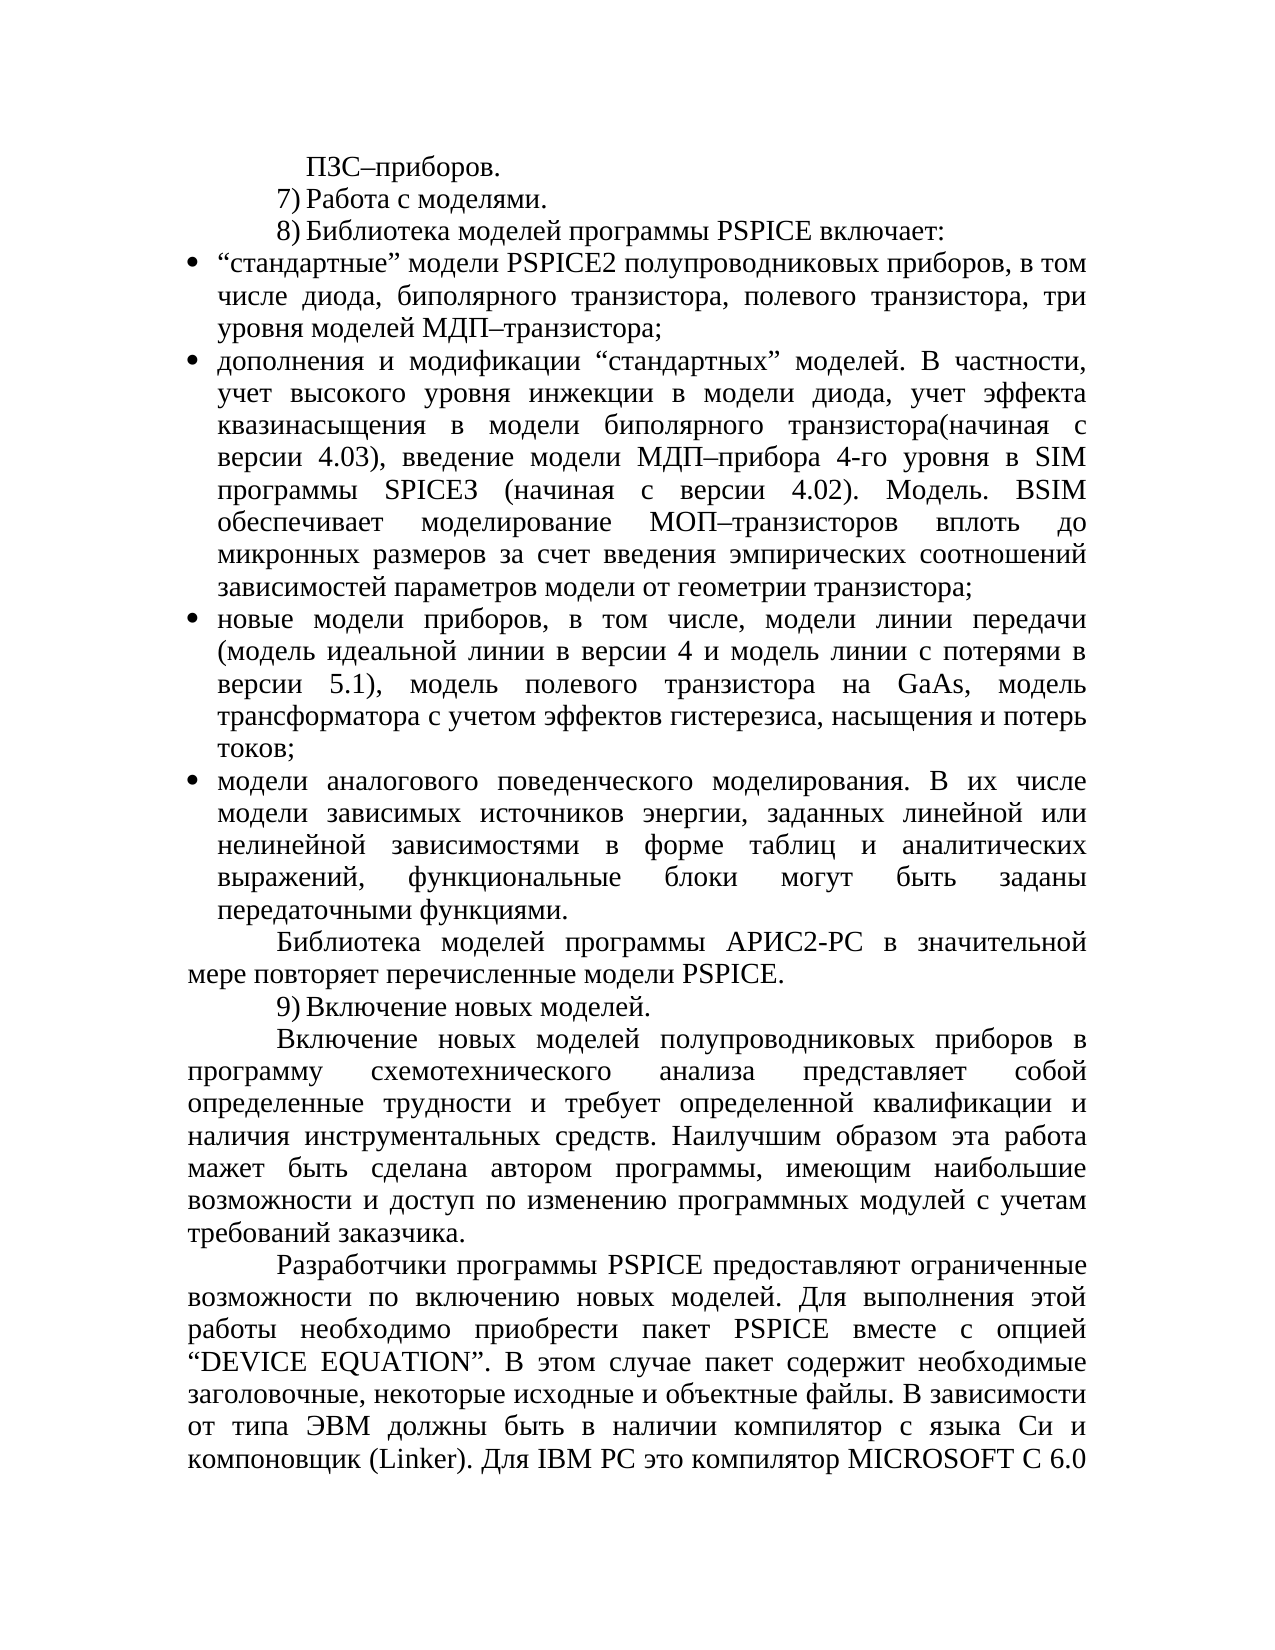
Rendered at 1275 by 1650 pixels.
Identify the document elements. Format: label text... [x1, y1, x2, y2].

list Работа с моделями. [276, 182, 1087, 214]
list дополнения и модификации “стандартных” моделей. В частности, учет высокого уровня инжекции в модели диода, учет эффекта квазинасыщения в модели биполярного транзистора(начиная с версии 4.03), введение модели МДП–прибора 4-го уровня в SIM программы SPICEЗ (начиная с версии 4.02). Модель. BSIM обеспечивает моделирование МОП–транзисторов вплоть до микронных размеров за счет введения эмпирических соотношений зависимостей параметров модели от геометрии транзистора; [187, 344, 1087, 602]
list модели аналогового поведенческого моделирования. В их числе модели зависимых источников энергии, заданных линейной или нелинейной зависимостями в форме таблиц и аналитических выражений, функциональные блоки могут быть заданы передаточными функциями. [187, 764, 1087, 925]
text Включение новых моделей полупроводниковых приборов в программу схемотехнического анализа представляет собой определенные трудности и требует определенной квалификации и наличия инструментальных средств. Наилучшим образом эта работа мажет быть сделана автором программы, имеющим наибольшие возможности и доступ по изменению программных модулей с учетам требований заказчика. [187, 1022, 1087, 1248]
list ПЗС–приборов. [276, 150, 1087, 182]
list новые модели приборов, в том числе, модели линии передачи (модель идеальной линии в версии 4 и модель линии с потерями в версии 5.1), модель полевого транзистора на GaAs, модель трансформатора с учетом эффектов гистерезиса, насыщения и потерь токов; [187, 602, 1087, 764]
text Разработчики программы PSPICE предоставляют ограниченные возможности по включению новых моделей. Для выполнения этой работы необходимо приобрести пакет PSPICE вместе с опцией “DEVICE EQUATION”. В этом случае пакет содержит необходимые заголовочные, некоторые исходные и объектные файлы. В зависимости от типа ЭВМ должны быть в наличии компилятор с языка Си и компоновщик (Linker). Для IBM PC это компилятор MICROSOFT C 6.0 [187, 1248, 1087, 1474]
text Библиотека моделей программы АРИС2-РС в значительной мере повторяет перечисленные модели PSPICE. [187, 925, 1087, 990]
list “стандартные” модели PSPICE2 полупроводниковых приборов, в том числе диода, биполярного транзистора, полевого транзистора, три уровня моделей МДП–транзистора; [187, 247, 1087, 344]
list Включение новых моделей. [276, 990, 1087, 1022]
list Библиотека моделей программы PSPICE включает: [276, 214, 1087, 247]
